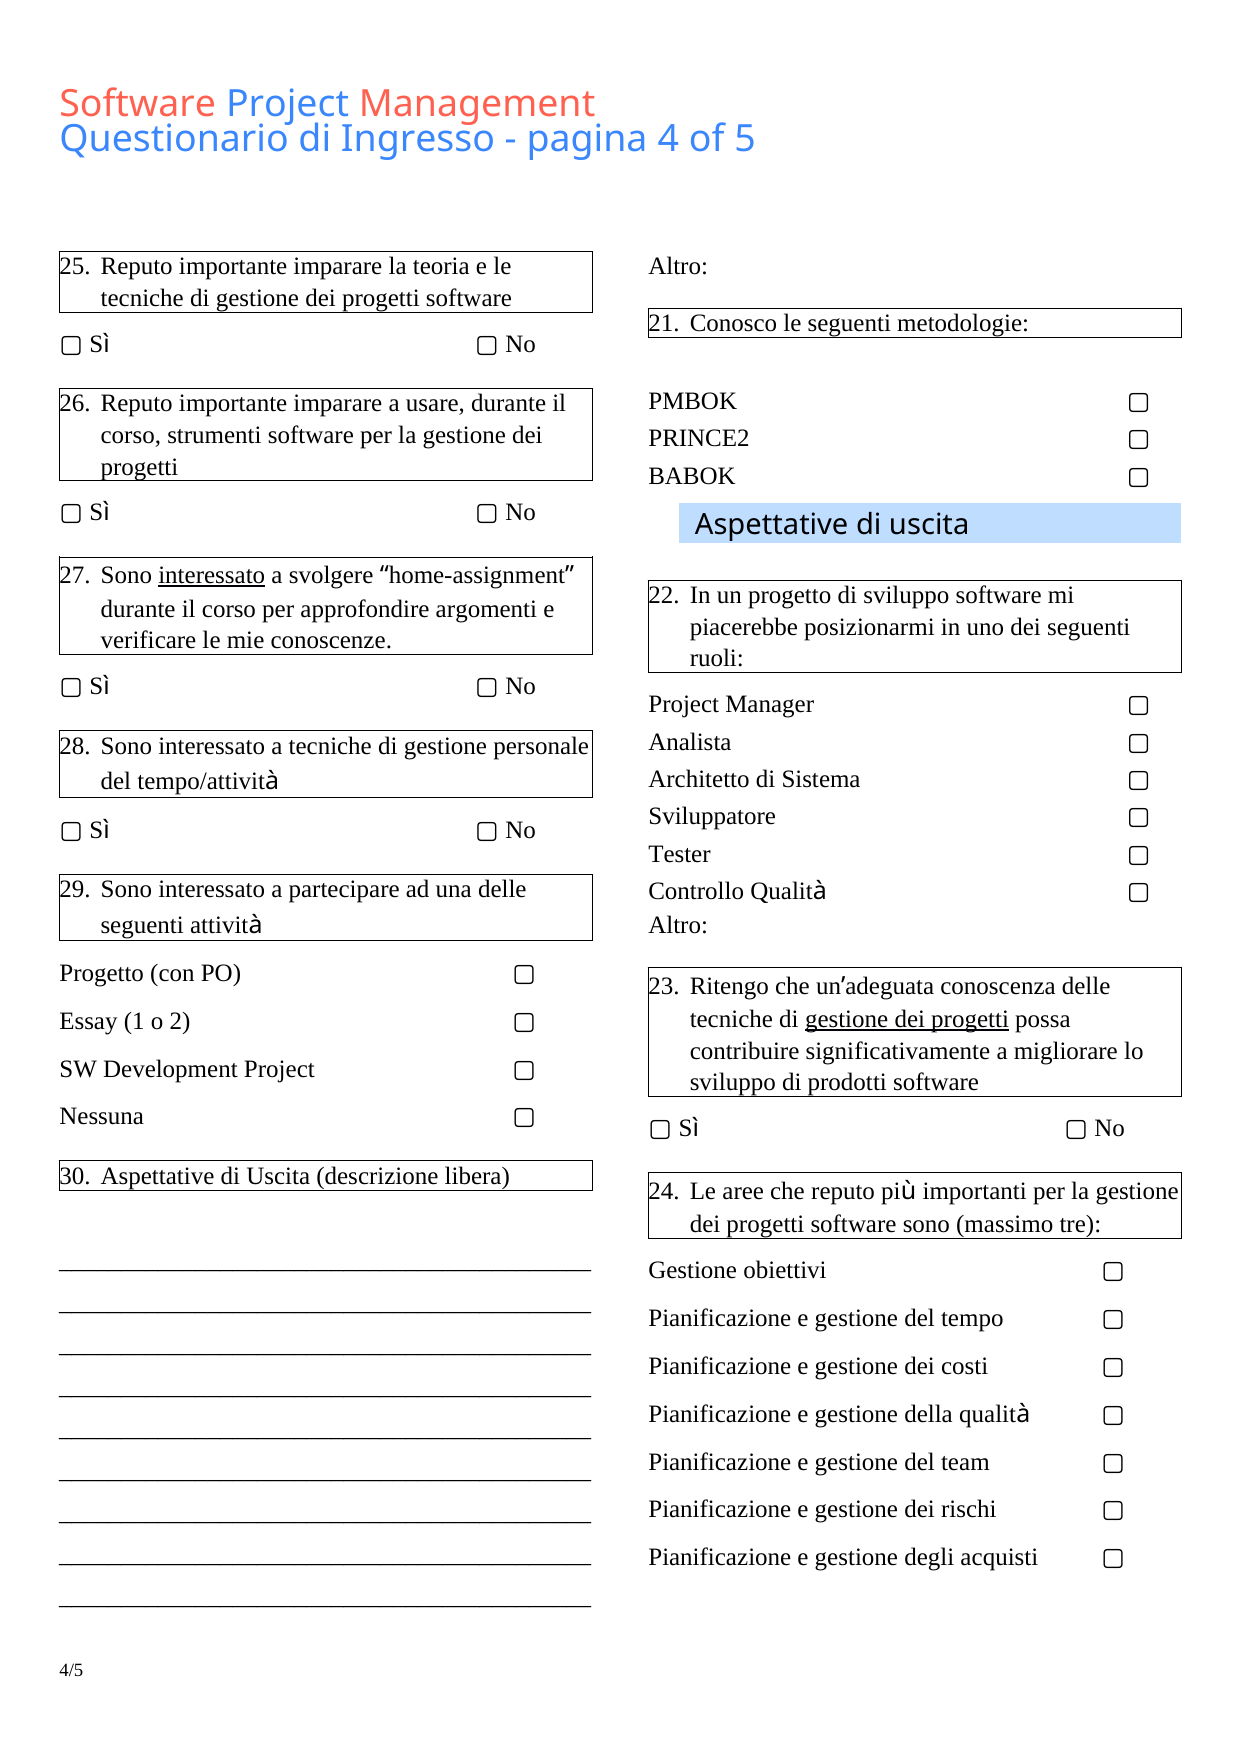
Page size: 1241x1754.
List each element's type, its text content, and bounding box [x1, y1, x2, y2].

list Conosco le seguenti metodologie: [649, 309, 1181, 337]
text ▢ Sì ▢ No [59, 811, 592, 845]
text Pianificazione e gestione della qualità ▢ [648, 1396, 1181, 1429]
list Reputo importante imparare a usare, durante il corso, strumenti software per la gestione dei progetti [60, 389, 592, 480]
text Pianificazione e gestione del tempo ▢ [648, 1300, 1181, 1334]
text SW Development Project ▢ [59, 1050, 592, 1084]
text PRINCE2 ▢ [648, 420, 1181, 454]
text Altro: [648, 910, 1181, 939]
list Reputo importante imparare la teoria e le tecniche di gestione dei progetti software [60, 252, 592, 312]
text Architetto di Sistema ▢ [648, 761, 1181, 795]
text Progetto (con PO) ▢ [59, 954, 592, 989]
text Analista ▢ [648, 723, 1181, 757]
list Le aree che reputo più importanti per la gestione dei progetti software sono (massimo tre): [649, 1173, 1181, 1238]
text ▢ Sì ▢ No [59, 494, 592, 528]
text PMBOK ▢ [648, 351, 1181, 417]
list In un progetto di sviluppo software mi piacerebbe posizionarmi in uno dei seguenti ruoli: [649, 581, 1181, 672]
text Pianificazione e gestione dei costi ▢ [648, 1348, 1181, 1382]
list Sono interessato a svolgere “home-assignment” durante il corso per approfondire argomenti e verificare le mie conoscenze. [60, 558, 592, 654]
text Pianificazione e gestione del team ▢ [648, 1443, 1181, 1477]
text Tester ▢ [648, 835, 1181, 869]
list Sono interessato a tecniche di gestione personale del tempo/attività [60, 731, 592, 797]
subtitle Aspettative di uscita [679, 503, 1181, 543]
text Controllo Qualità ▢ [648, 873, 1181, 907]
list Sono interessato a partecipare ad una delle seguenti attività [60, 875, 592, 940]
text Pianificazione e gestione dei rischi ▢ [648, 1491, 1181, 1525]
text ▢ Sì ▢ No [648, 1110, 1181, 1144]
text Gestione obiettivi ▢ [648, 1252, 1181, 1286]
text ▢ Sì ▢ No [59, 326, 592, 359]
text Altro: [648, 251, 1181, 280]
text Essay (1 o 2) ▢ [59, 1002, 592, 1036]
text Pianificazione e gestione degli acquisti ▢ [648, 1539, 1181, 1573]
text ▢ Sì ▢ No [59, 668, 592, 702]
list Aspettative di Uscita (descrizione libera) [60, 1161, 592, 1190]
text Nessuna ▢ [59, 1098, 592, 1132]
text Project Manager ▢ [648, 686, 1181, 720]
text BABOK ▢ [648, 457, 1181, 491]
text Sviluppatore ▢ [648, 798, 1181, 832]
list Ritengo che un’adeguata conoscenza delle tecniche di gestione dei progetti possa contribuire significativamente a migliorare lo sviluppo di prodotti software [649, 968, 1181, 1096]
